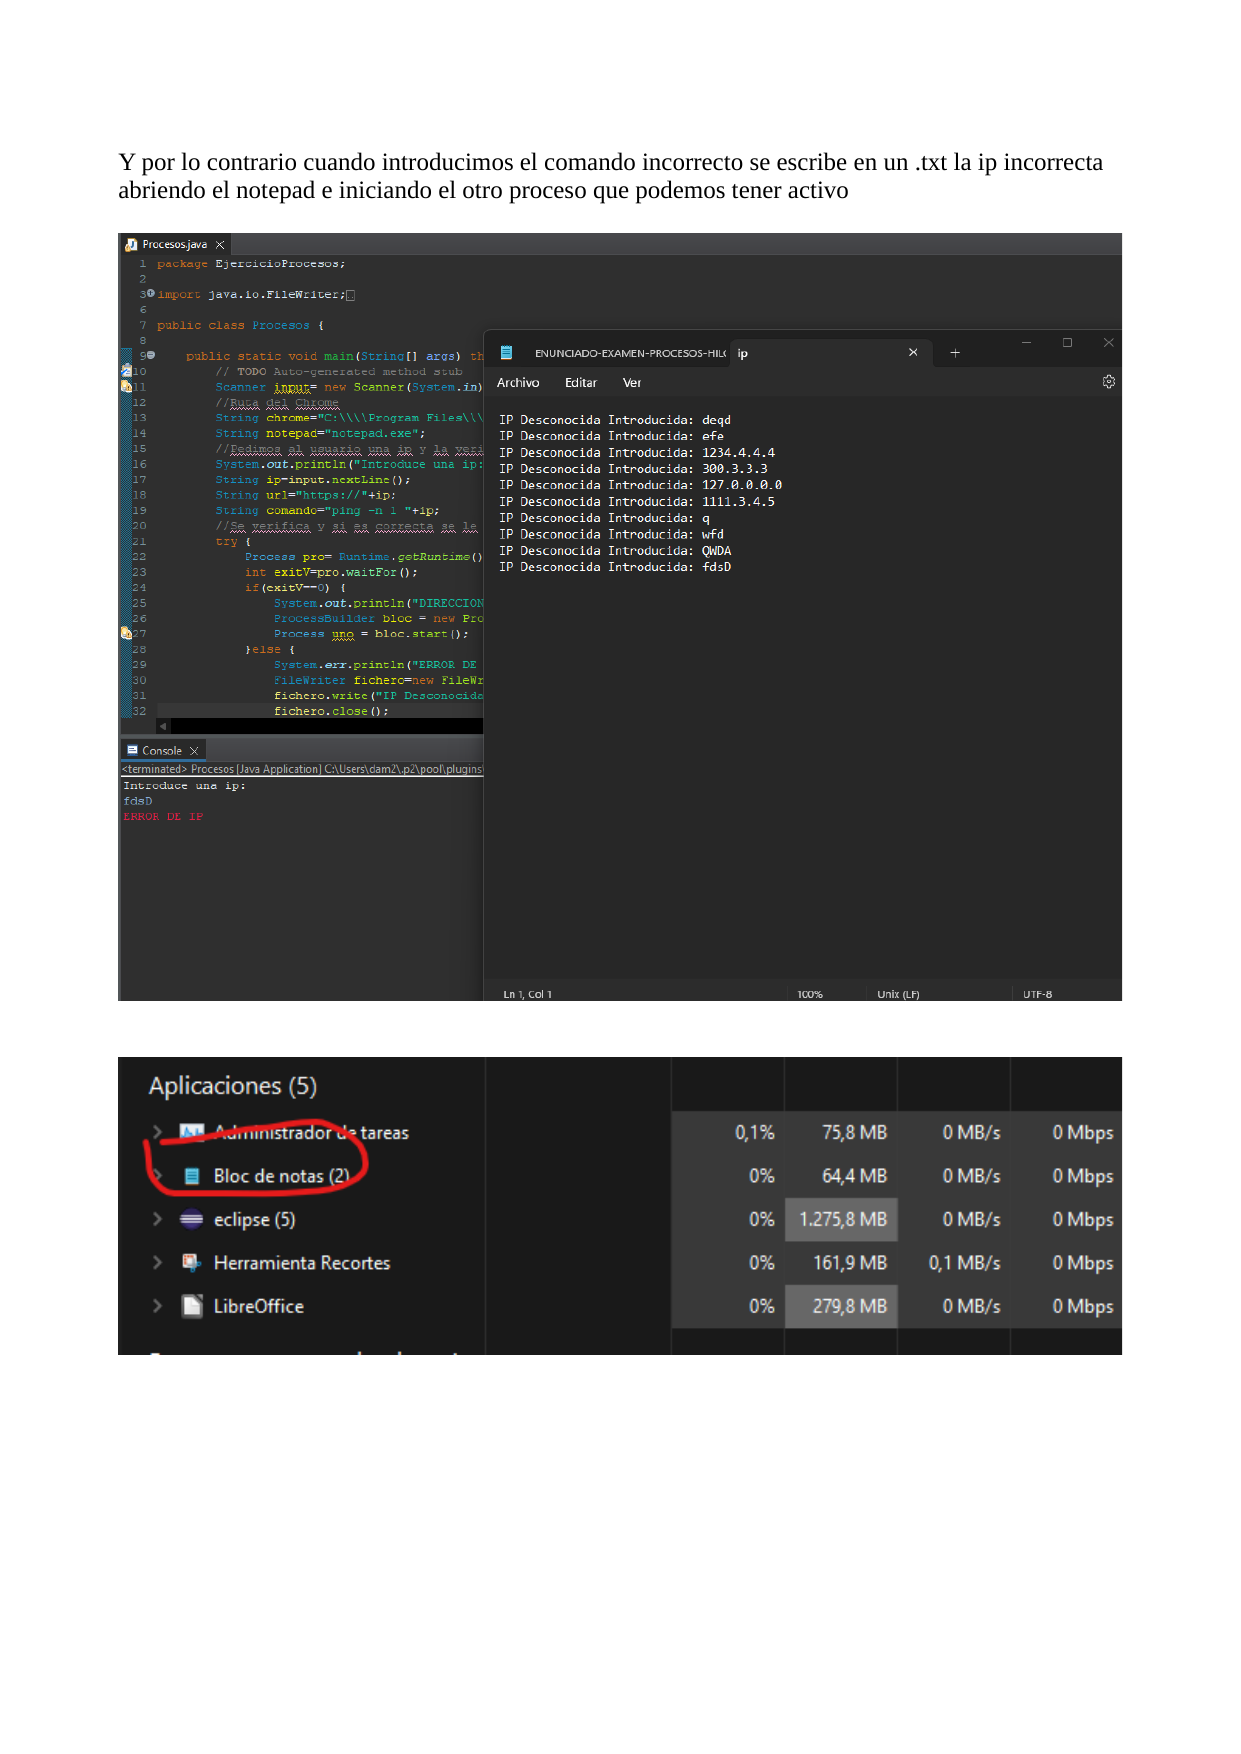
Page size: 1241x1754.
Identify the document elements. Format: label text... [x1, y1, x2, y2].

text Y por lo contrario cuando introducimos el comando incorrecto se escribe en un .txt la ip incorrecta abriendo el notepad e iniciando el otro proceso que podemos tener activo [118, 147, 1122, 204]
picture [118, 233, 1123, 1001]
picture [118, 1057, 1123, 1355]
